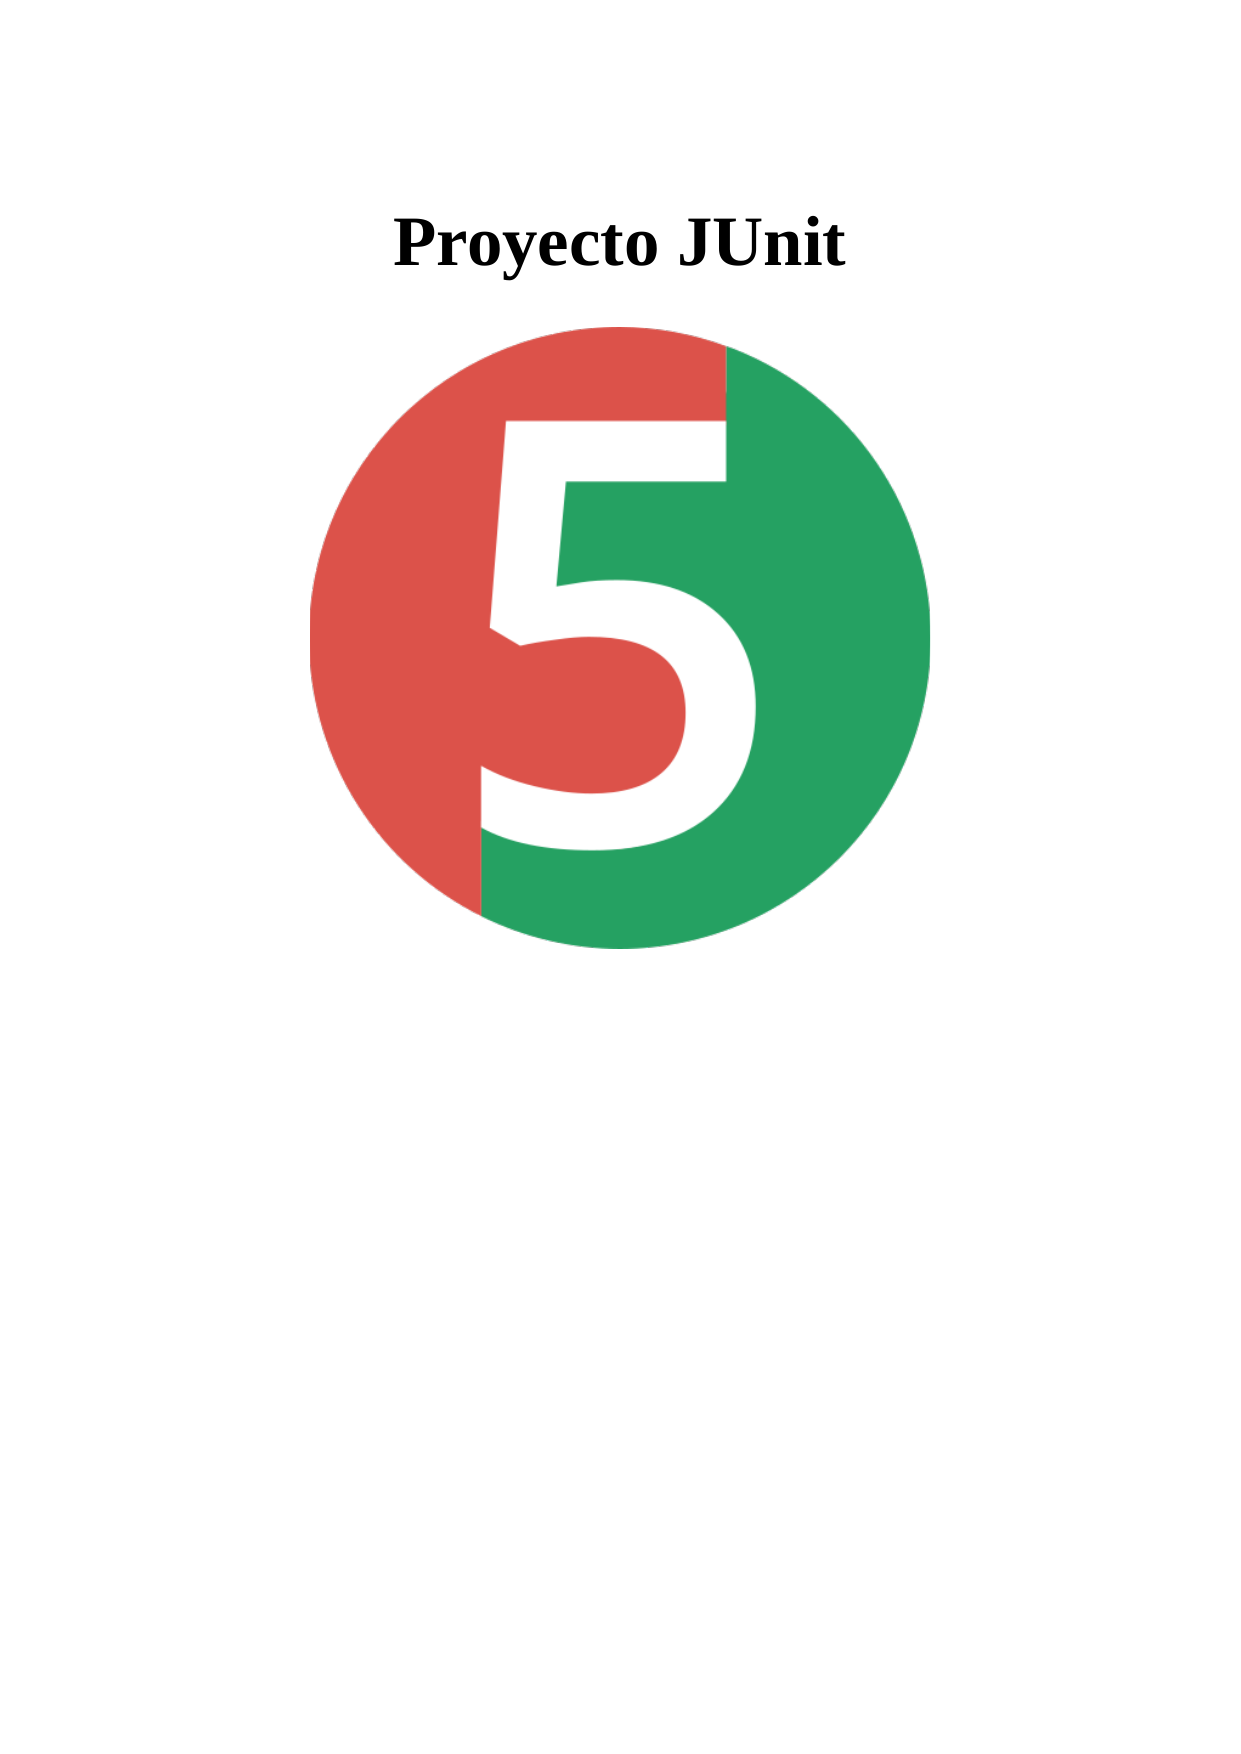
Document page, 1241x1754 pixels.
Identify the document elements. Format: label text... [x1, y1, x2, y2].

picture [310, 327, 931, 949]
text Proyecto JUnit [118, 199, 1122, 281]
